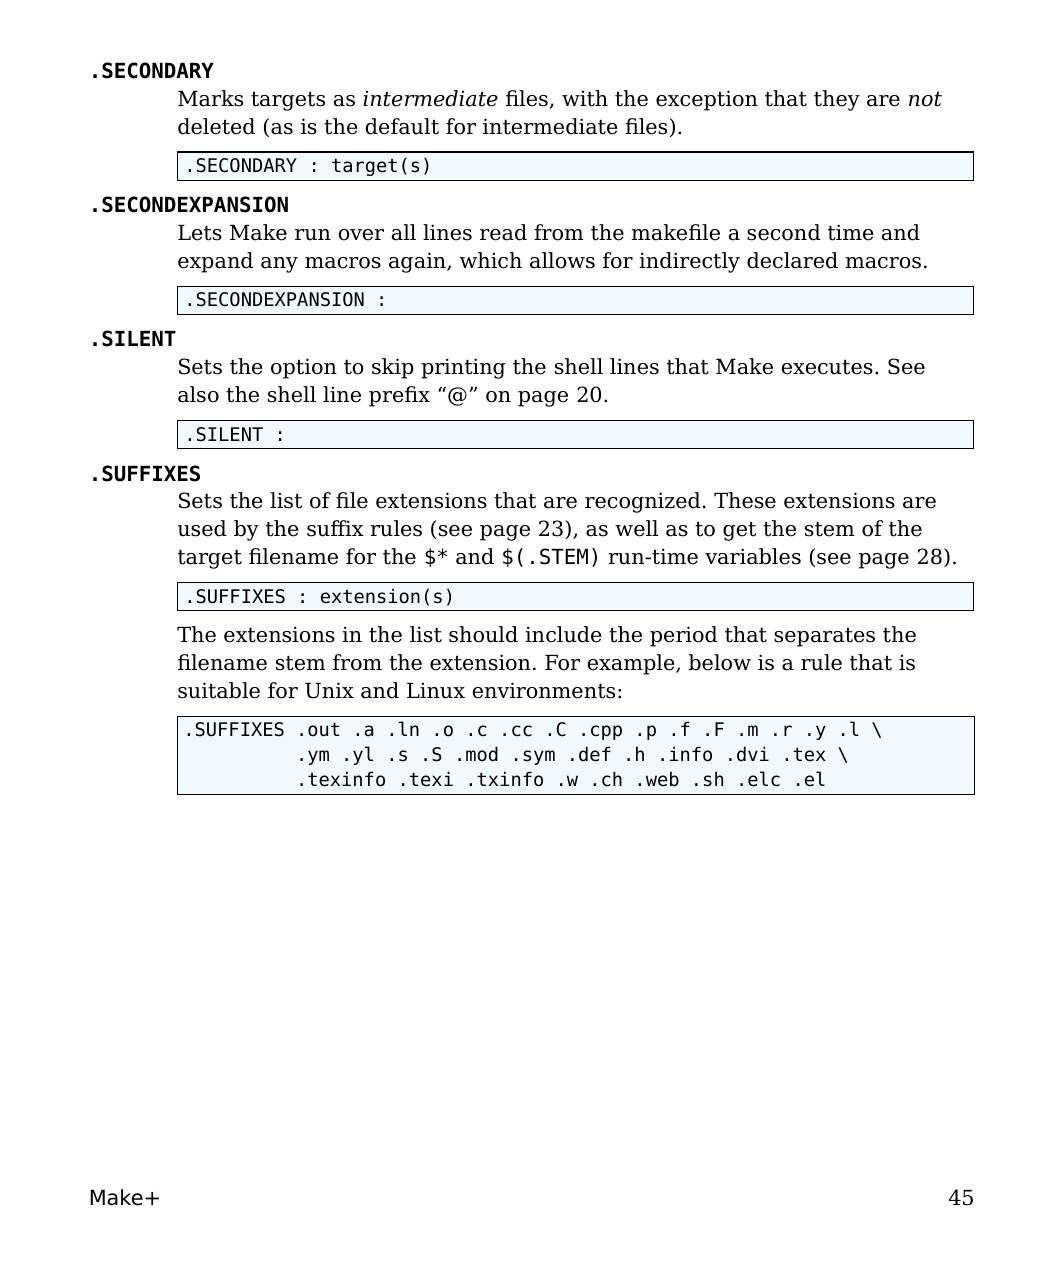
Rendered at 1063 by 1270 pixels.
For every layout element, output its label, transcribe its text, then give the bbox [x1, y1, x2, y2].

text .SUFFIXES .out .a .ln .o .c .cc .C .cpp .p .f .F .m .r .y .l \ [178, 717, 974, 741]
text The extensions in the list should include the period that separates the filename stem from the extension. For example, below is a rule that is suitable for Unix and Linux environments: [88, 623, 974, 703]
text .SILENT : [178, 421, 973, 448]
text .SUFFIXES Sets the list of file extensions that are recognized. These extensions are used by the suffix rules (see page 21), as well as to get the stem of the target filename for the $* and $(.STEM) run-time variables (see page 25). [88, 462, 974, 569]
text .texinfo .texi .txinfo .w .ch .web .sh .elc .el [178, 766, 974, 794]
text .SECONDEXPANSION : [178, 287, 973, 314]
text .ym .yl .s .S .mod .sym .def .h .info .dvi .tex \ [178, 741, 974, 766]
text .SECONDARY : target(s) [178, 153, 973, 180]
text .SECONDARY Marks targets as intermediate files, with the exception that they are not deleted (as is the default for intermediate files). [88, 59, 974, 139]
text .SECONDEXPANSION Lets Make run over all lines read from the makefile a second time and expand any macros again, which allows for indirectly declared macros. [88, 193, 974, 273]
text .SUFFIXES : extension(s) [178, 583, 973, 610]
text .SILENT Sets the option to skip printing the shell lines that Make executes. See also the shell line prefix “@” on page 19. [88, 327, 974, 407]
